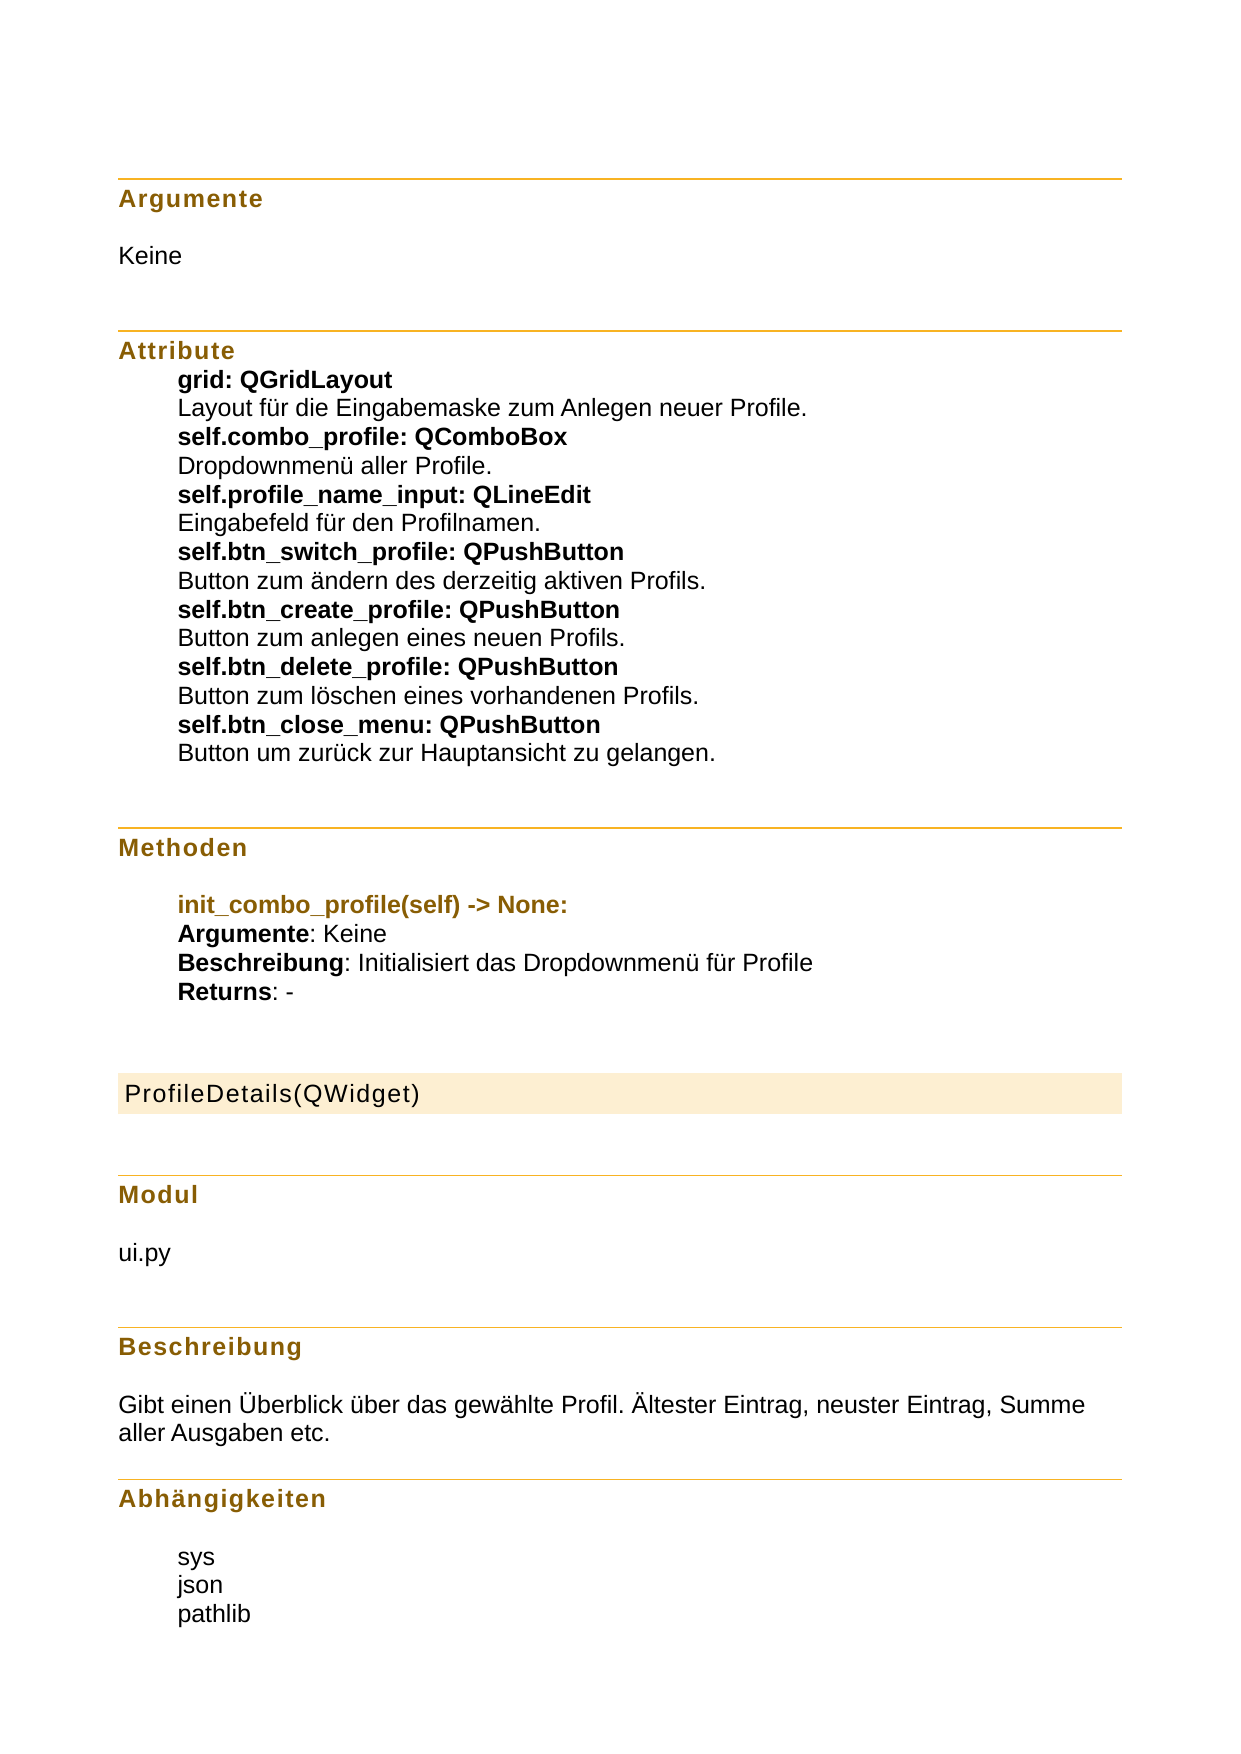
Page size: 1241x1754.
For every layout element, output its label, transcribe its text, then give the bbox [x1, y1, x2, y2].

list json [177, 1570, 1122, 1599]
text Gibt einen Überblick über das gewählte Profil. Ältester Eintrag, neuster Eintrag, Summe aller Ausgaben etc. [118, 1390, 1122, 1447]
list pathlib [177, 1599, 1122, 1628]
list self.btn_create_profile: QPushButton [177, 594, 1122, 623]
subtitle Attribute [118, 332, 1122, 364]
list Button zum löschen eines vorhandenen Profils. [177, 681, 1122, 709]
list Layout für die Eingabemaske zum Anlegen neuer Profile. [177, 393, 1122, 422]
subtitle Beschreibung [118, 1328, 1122, 1361]
text Keine [118, 241, 1122, 270]
list Dropdownmenü aller Profile. [177, 451, 1122, 479]
list sys [177, 1542, 1122, 1570]
list Button um zurück zur Hauptansicht zu gelangen. [177, 738, 1122, 767]
list self.combo_profile: QComboBox [177, 422, 1122, 451]
list self.profile_name_input: QLineEdit [177, 479, 1122, 508]
list Button zum anlegen eines neuen Profils. [177, 623, 1122, 652]
subtitle Argumente [118, 180, 1122, 213]
subtitle ProfileDetails(QWidget) [124, 1080, 1116, 1108]
text ui.py [118, 1238, 1122, 1266]
list self.btn_switch_profile: QPushButton [177, 537, 1122, 566]
list self.btn_delete_profile: QPushButton [177, 652, 1122, 681]
subtitle Methoden [118, 829, 1122, 862]
list Returns: - [177, 977, 1122, 1005]
list self.btn_close_menu: QPushButton [177, 709, 1122, 738]
list Beschreibung: Initialisiert das Dropdownmenü für Profile [177, 948, 1122, 977]
list Eingabefeld für den Profilnamen. [177, 508, 1122, 537]
list Argumente: Keine [177, 919, 1122, 948]
list init_combo_profile(self) -> None: [177, 890, 1122, 919]
list Button zum ändern des derzeitig aktiven Profils. [177, 566, 1122, 594]
subtitle Abhängigkeiten [118, 1480, 1122, 1513]
list grid: QGridLayout [177, 364, 1122, 393]
subtitle Modul [118, 1176, 1122, 1209]
